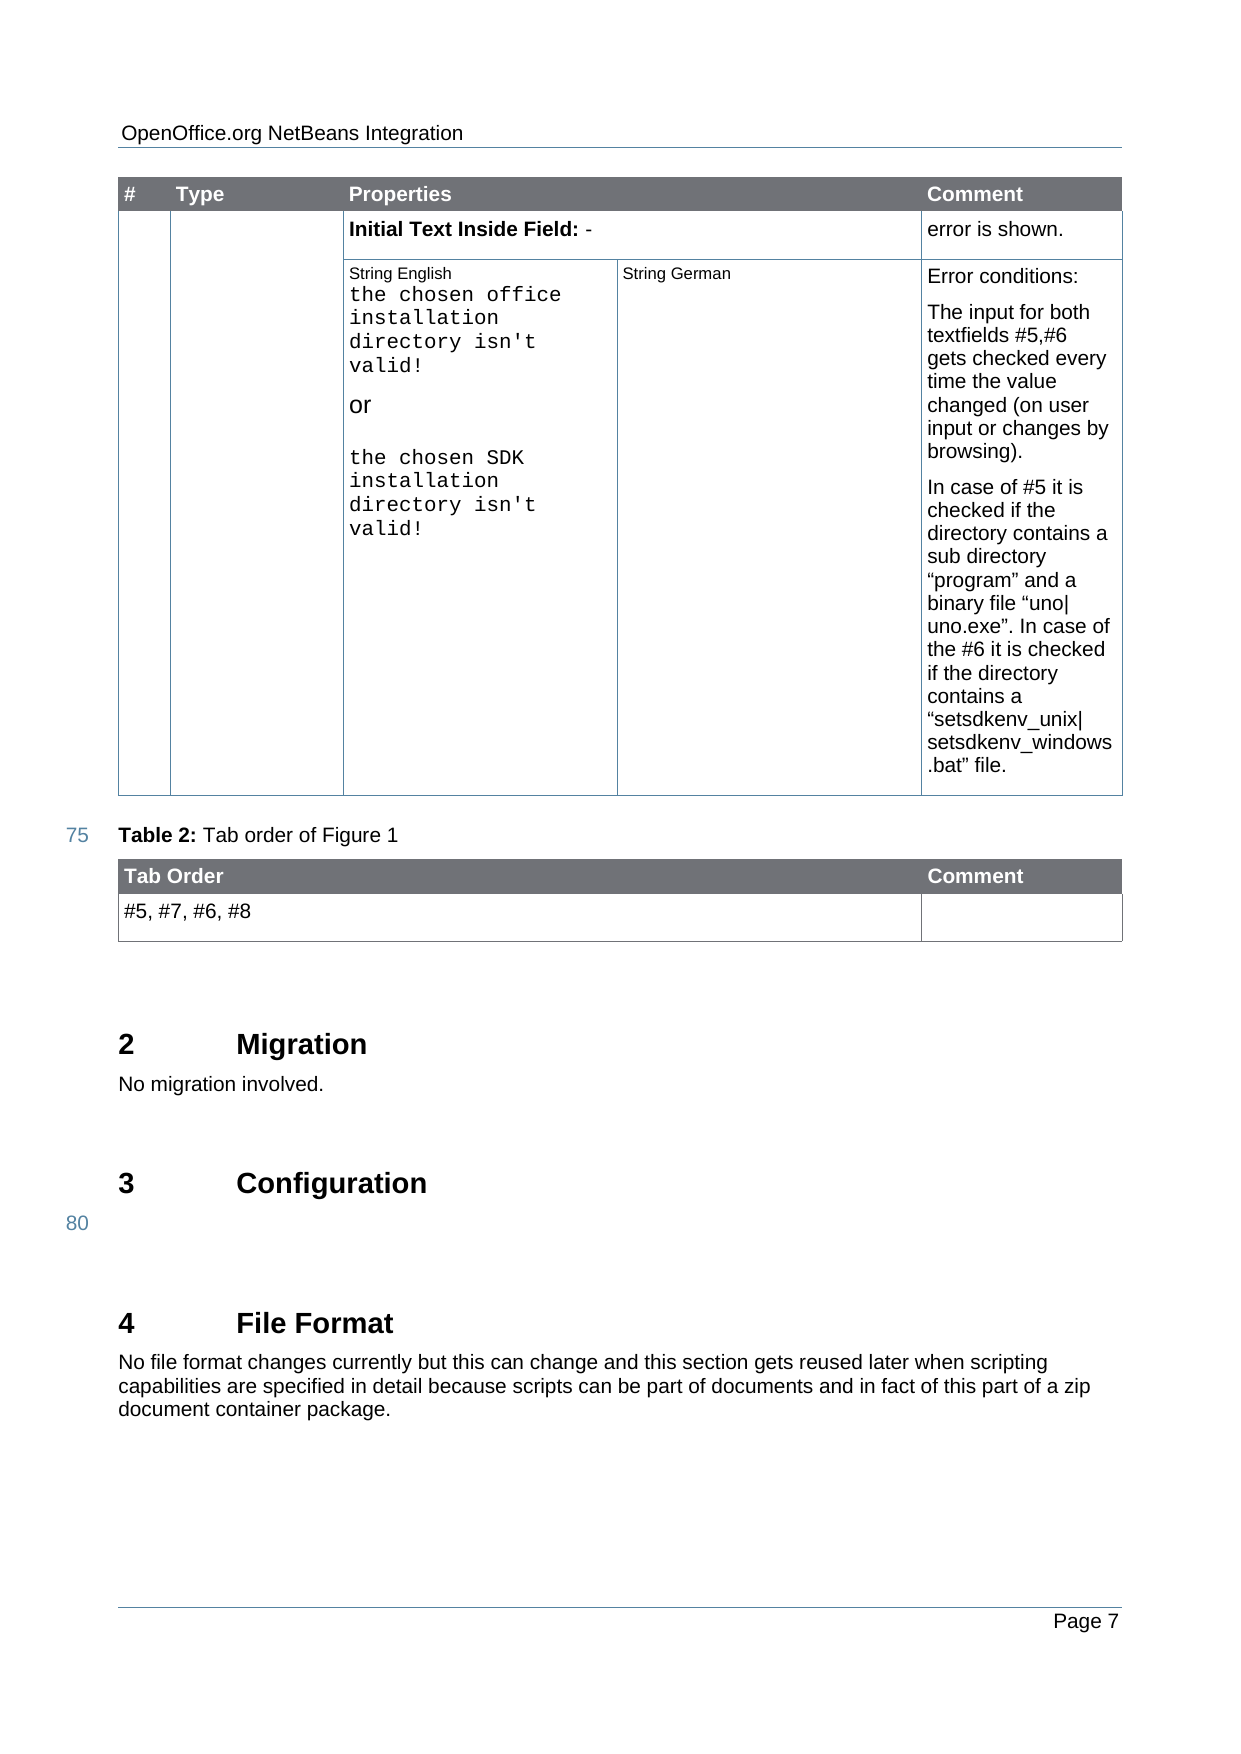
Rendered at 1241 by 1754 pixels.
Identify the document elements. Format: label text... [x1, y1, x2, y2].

table_header Tab Order [118, 859, 921, 894]
table_header error is shown. [922, 211, 1122, 259]
table_cell [171, 211, 343, 795]
table_cell String English the chosen office installation directory isn't valid! or the chosen SDK installation directory isn't valid! [344, 260, 617, 795]
text Table 2: Tab order of Figure 1 [118, 823, 1122, 847]
text <Start typing here ----- If this part is irrelevant state a reason for its absence!> [118, 1212, 1122, 1235]
text No file format changes currently but this can change and this section gets reused later when scripting capabilities are specified in detail because scripts can be part of documents and in fact of this part of a zip document container package. [118, 1351, 1122, 1421]
table_cell [119, 211, 170, 795]
table_header Comment [921, 177, 1122, 211]
table_cell Error conditions: The input for both textfields #5,#6 gets checked every time the value changed (on user input or changes by browsing). In case of #5 it is checked if the directory contains a sub directory “program” and a binary file “uno|uno.exe”. In case of the #6 it is checked if the directory contains a “setsdkenv_unix|setsdkenv_windows.bat” file. [922, 260, 1122, 795]
table_header Properties [343, 177, 921, 211]
subtitle File Format [118, 1307, 1122, 1339]
table_header Comment [921, 859, 1122, 894]
text No migration involved. [118, 1073, 1122, 1096]
table_cell String German <Enter String Here> [618, 260, 921, 795]
subtitle Migration [118, 1028, 1122, 1061]
subtitle Configuration [118, 1167, 1122, 1200]
table_cell [922, 894, 1122, 941]
table_header Initial Text Inside Field: - [344, 211, 921, 259]
table_header Type [170, 177, 343, 211]
table_header # [118, 177, 170, 211]
table_cell #5, #7, #6, #8 [119, 894, 921, 941]
